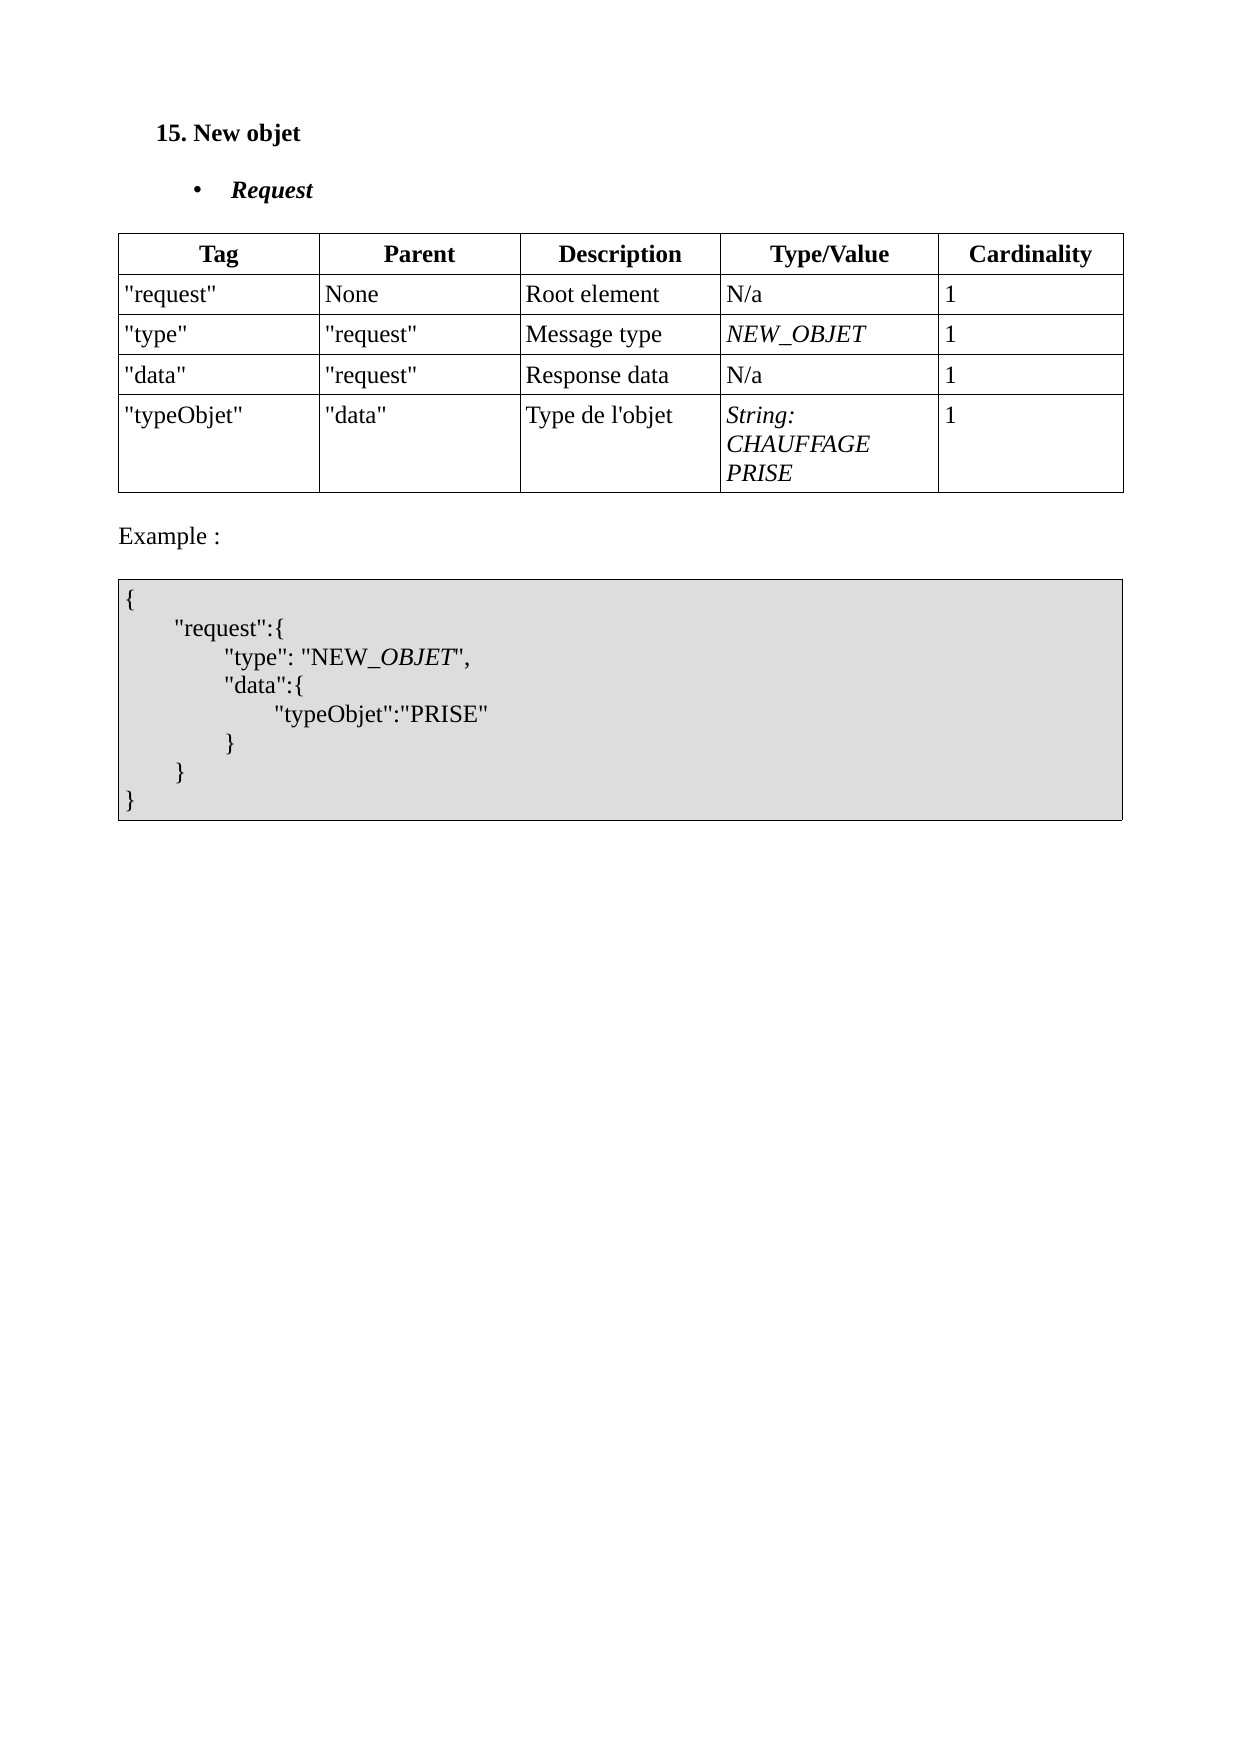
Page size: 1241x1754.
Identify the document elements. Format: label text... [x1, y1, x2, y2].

list New objet [156, 118, 1122, 147]
table_cell 1 [939, 315, 1123, 354]
table_header Tag [119, 234, 319, 273]
table_header Cardinality [939, 234, 1123, 273]
table_cell None [320, 275, 520, 314]
table_cell "data" [320, 395, 520, 492]
table_cell "request" [320, 355, 520, 394]
table_cell NEW_OBJET [721, 315, 938, 354]
table_header { "request":{ "type": "NEW_OBJET", "data":{ "typeObjet":"PRISE" } } } [119, 580, 1122, 820]
table_cell N/a [721, 275, 938, 314]
table_cell "request" [119, 275, 319, 314]
table_cell 1 [939, 395, 1123, 492]
table_cell "type" [119, 315, 319, 354]
table_cell "data" [119, 355, 319, 394]
table_cell String: CHAUFFAGE PRISE [721, 395, 938, 492]
text Example : [118, 521, 1122, 550]
table_cell N/a [721, 355, 938, 394]
table_cell Response data [521, 355, 720, 394]
table_header Type/Value [721, 234, 938, 273]
table_header Description [521, 234, 720, 273]
list Request [193, 176, 1122, 204]
table_cell Type de l'objet [521, 395, 720, 492]
table_cell Root element [521, 275, 720, 314]
table_cell Message type [521, 315, 720, 354]
table_cell "request" [320, 315, 520, 354]
table_cell 1 [939, 275, 1123, 314]
table_cell "typeObjet" [119, 395, 319, 492]
table_header Parent [320, 234, 520, 273]
table_cell 1 [939, 355, 1123, 394]
